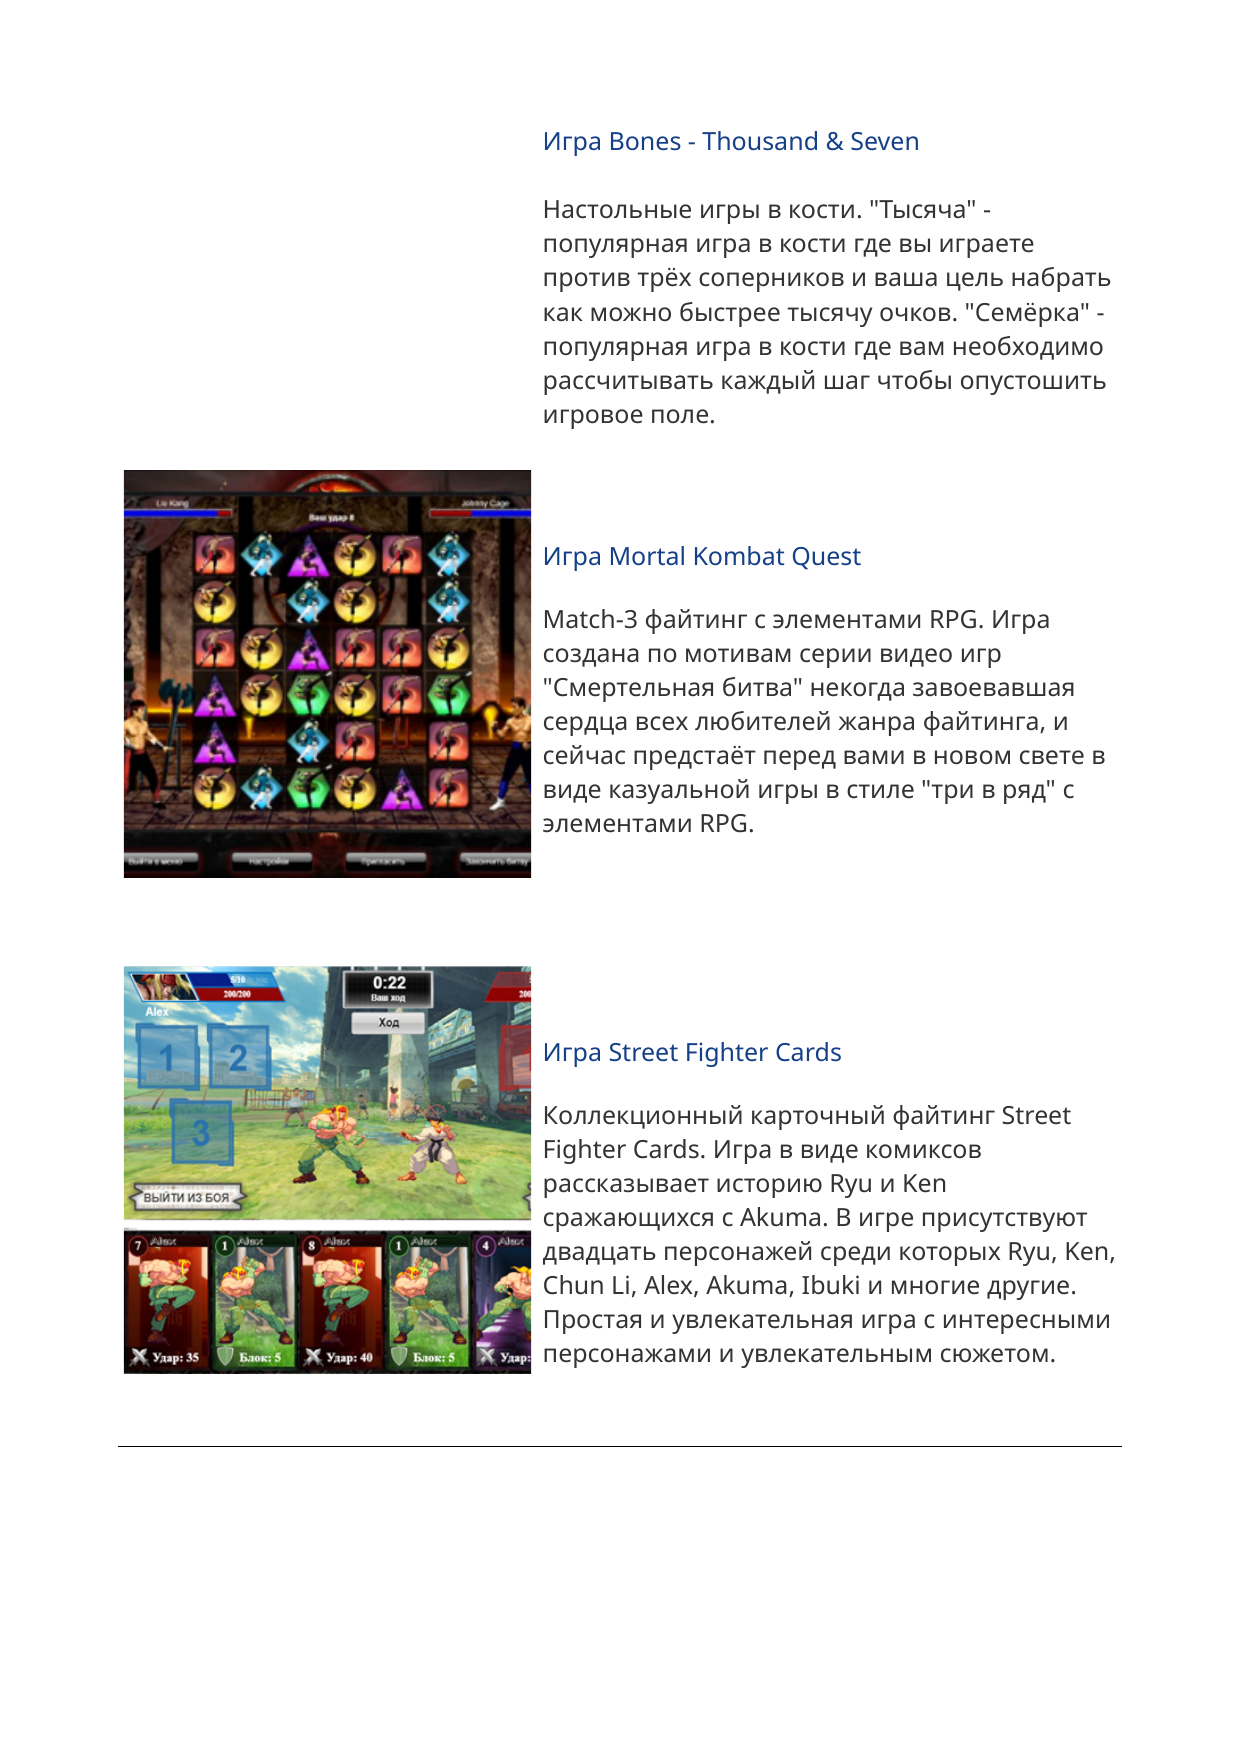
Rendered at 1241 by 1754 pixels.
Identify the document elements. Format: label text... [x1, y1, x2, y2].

table_cell [118, 118, 537, 465]
table_cell [118, 961, 537, 1408]
picture [123, 966, 532, 1374]
picture [123, 470, 532, 878]
table_cell [118, 465, 537, 961]
table_cell Игра Mortal Kombat Quest Match-3 файтинг с элементами RPG. Игра создана по мотивам серии видео игр "Смертельная битва" некогда завоевавшая сердца всех любителей жанра файтинга, и сейчас предстаёт перед вами в новом свете в виде казуальной игры в стиле "три в ряд" с элементами RPG. [537, 465, 1123, 961]
table_cell Игра Bones - Thousand & Seven Настольные игры в кости. "Тысяча" - популярная игра в кости где вы играете против трёх соперников и ваша цель набрать как можно быстрее тысячу очков. "Семёрка" - популярная игра в кости где вам необходимо раcсчитывать каждый шаг чтобы опустошить игровое поле. [537, 118, 1123, 465]
table_cell Игра Street Fighter Cards Коллекционный карточный файтинг Street Fighter Cards. Игра в виде комиксов рассказывает историю Ryu и Ken сражающихся с Akuma. В игре присутствуют двадцать персонажей среди которых Ryu, Ken, Chun Li, Alex, Akuma, Ibuki и многие другие. Простая и увлекательная игра с интересными персонажами и увлекательным сюжетом. [537, 961, 1123, 1408]
